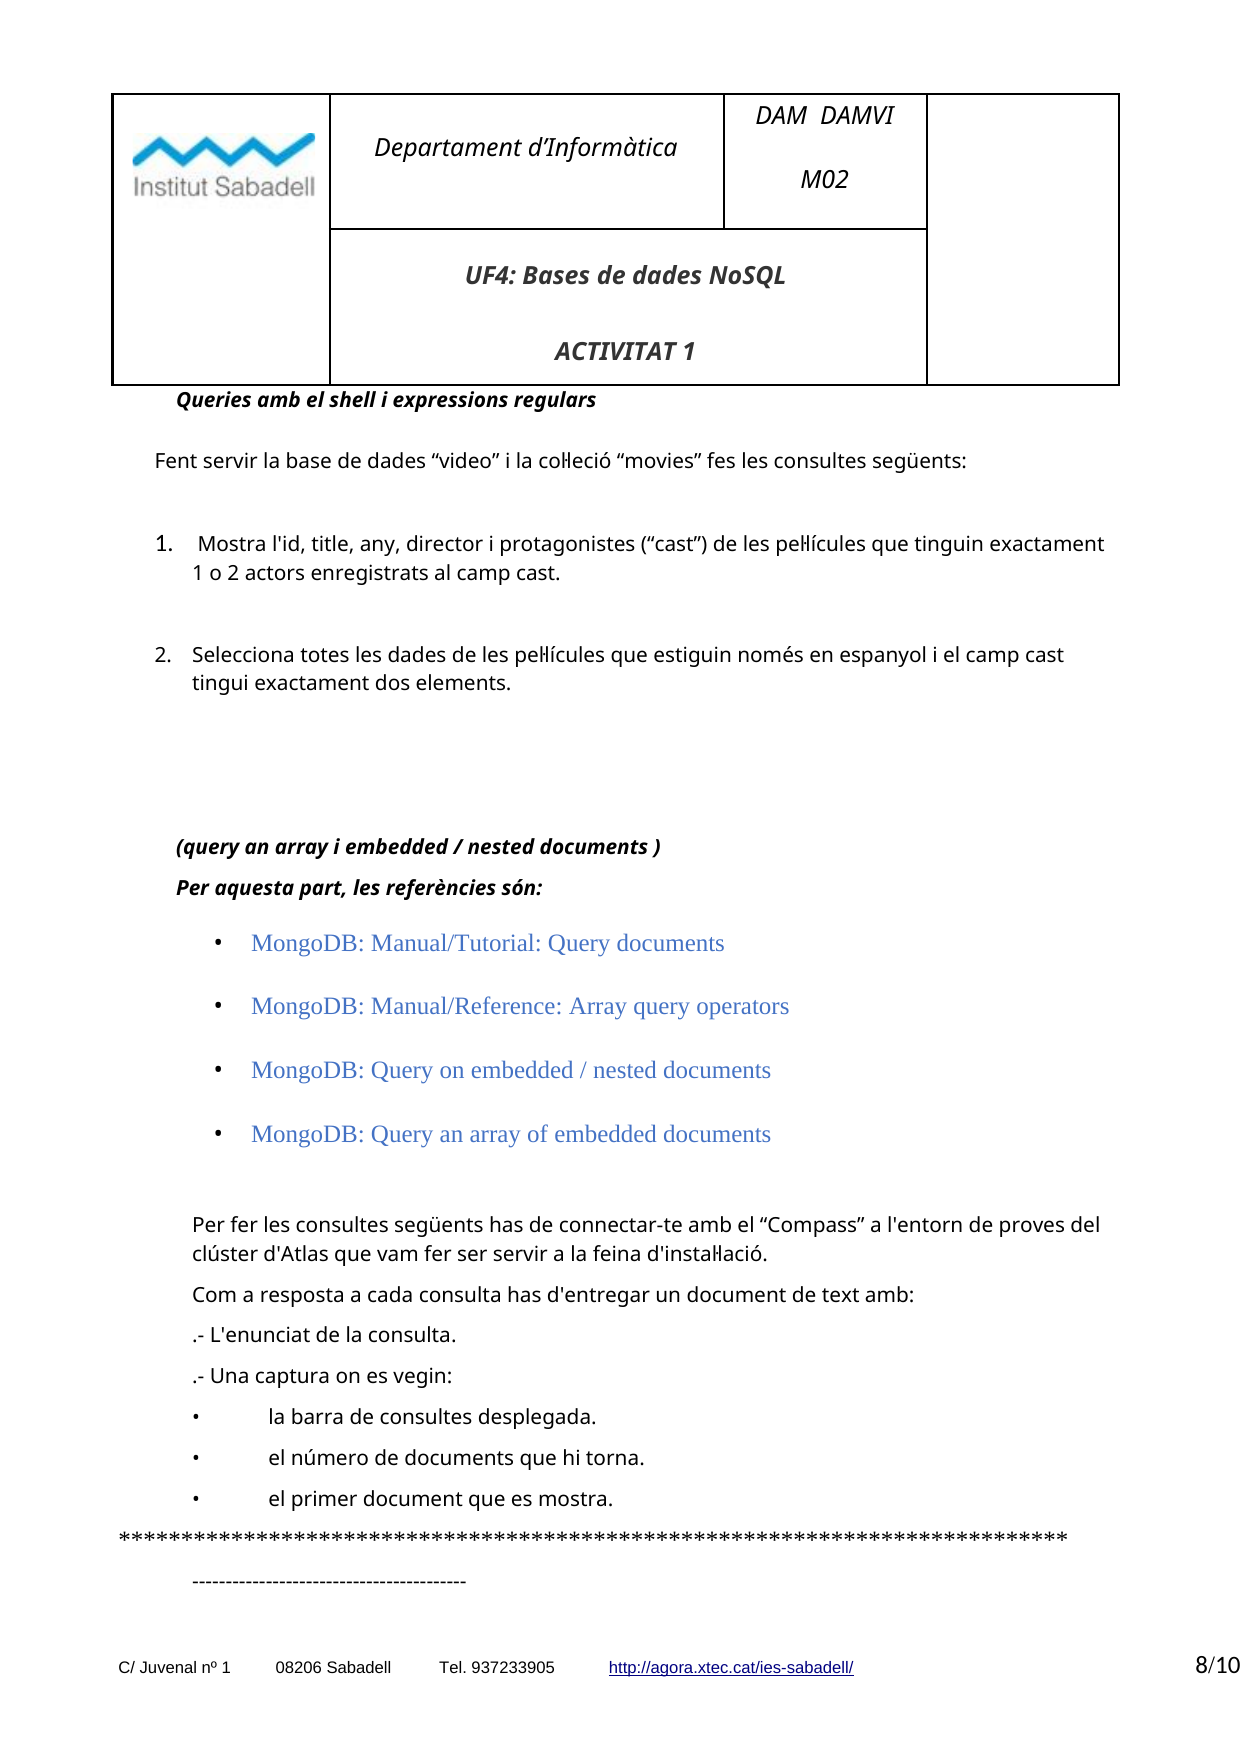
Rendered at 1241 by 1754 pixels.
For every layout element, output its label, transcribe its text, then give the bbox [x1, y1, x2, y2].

list Selecciona totes les dades de les pel·lícules que estiguin només en espanyol i el camp cast tingui exactament dos elements. [154, 640, 1122, 697]
list Mostra l'id, title, any, director i protagonistes (“cast”) de les pel·lícules que tinguin exactament 1 o 2 actors enregistrats al camp cast. [154, 528, 1122, 587]
text Per aquesta part, les referències són: [176, 873, 1122, 902]
text • el primer document que es mostra. [192, 1484, 1122, 1513]
text Fent servir la base de dades “video” i la col·leció “movies” fes les consultes següents: [154, 446, 1122, 474]
picture [132, 133, 316, 212]
text .- L'enunciat de la consulta. [192, 1321, 1122, 1349]
text Com a resposta a cada consulta has d'entregar un document de text amb: [192, 1280, 1122, 1308]
list MongoDB: Manual/Reference: Array query operators [213, 978, 1122, 1029]
text Per fer les consultes següents has de connectar-te amb el “Compass” a l'entorn de proves del clúster d'Atlas que vam fer ser servir a la feina d'instal·lació. [192, 1210, 1122, 1267]
text .- Una captura on es vegin: [192, 1362, 1122, 1390]
text **************************************************************************** [118, 1525, 1122, 1554]
list MongoDB: Manual/Tutorial: Query documents [213, 914, 1122, 965]
text ----------------------------------------- [192, 1567, 1122, 1595]
text • la barra de consultes desplegada. [192, 1402, 1122, 1431]
text (query an array i embedded / nested documents ) [176, 832, 1122, 861]
list MongoDB: Query on embedded / nested documents [213, 1042, 1122, 1093]
list MongoDB: Query an array of embedded documents [213, 1105, 1122, 1157]
text • el número de documents que hi torna. [192, 1443, 1122, 1472]
